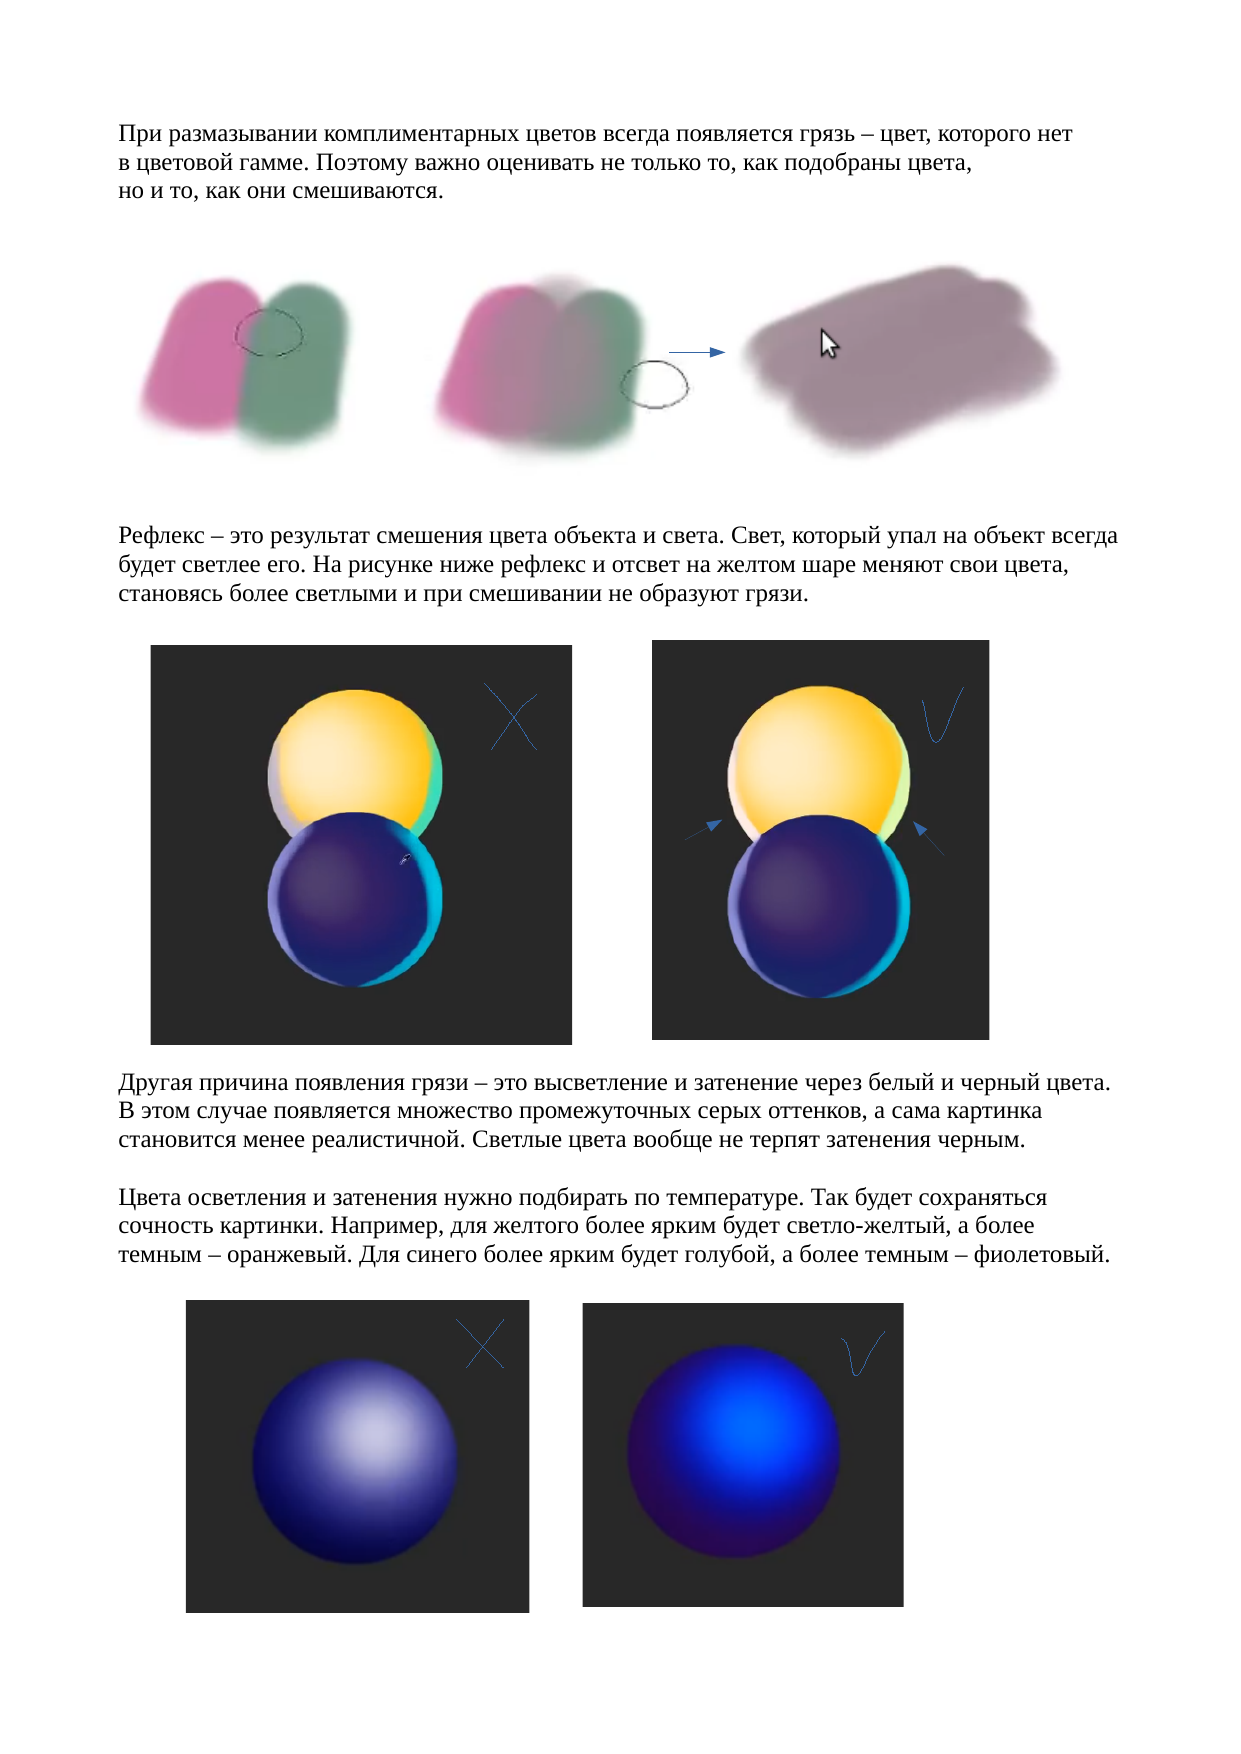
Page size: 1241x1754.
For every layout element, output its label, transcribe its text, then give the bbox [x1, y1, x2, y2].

text в цветовой гамме. Поэтому важно оценивать не только то, как подобраны цвета, [118, 147, 1122, 176]
picture [185, 1300, 530, 1613]
text Цвета осветления и затенения нужно подбирать по температуре. Так будет сохраняться сочность картинки. Например, для желтого более ярким будет светло-желтый, а более темным – оранжевый. Для синего более ярким будет голубой, а более темным – фиолетовый. [118, 1182, 1122, 1268]
text но и то, как они смешиваются. [118, 176, 1122, 204]
text В этом случае появляется множество промежуточных серых оттенков, а сама картинка становится менее реалистичной. Светлые цвета вообще не терпят затенения черным. [118, 1096, 1122, 1153]
text Другая причина появления грязи – это высветление и затенение через белый и черный цвета. [118, 1067, 1122, 1096]
picture [125, 234, 403, 482]
text При размазывании комплиментарных цветов всегда появляется грязь – цвет, которого нет [118, 118, 1122, 147]
picture [582, 1303, 904, 1607]
picture [150, 645, 573, 1045]
text Рефлекс – это результат смешения цвета объекта и света. Свет, который упал на объект всегда будет светлее его. На рисунке ниже рефлекс и отсвет на желтом шаре меняют свои цвета, становясь более светлыми и при смешивании не образуют грязи. [118, 521, 1122, 607]
picture [652, 640, 990, 1040]
picture [422, 223, 1078, 494]
